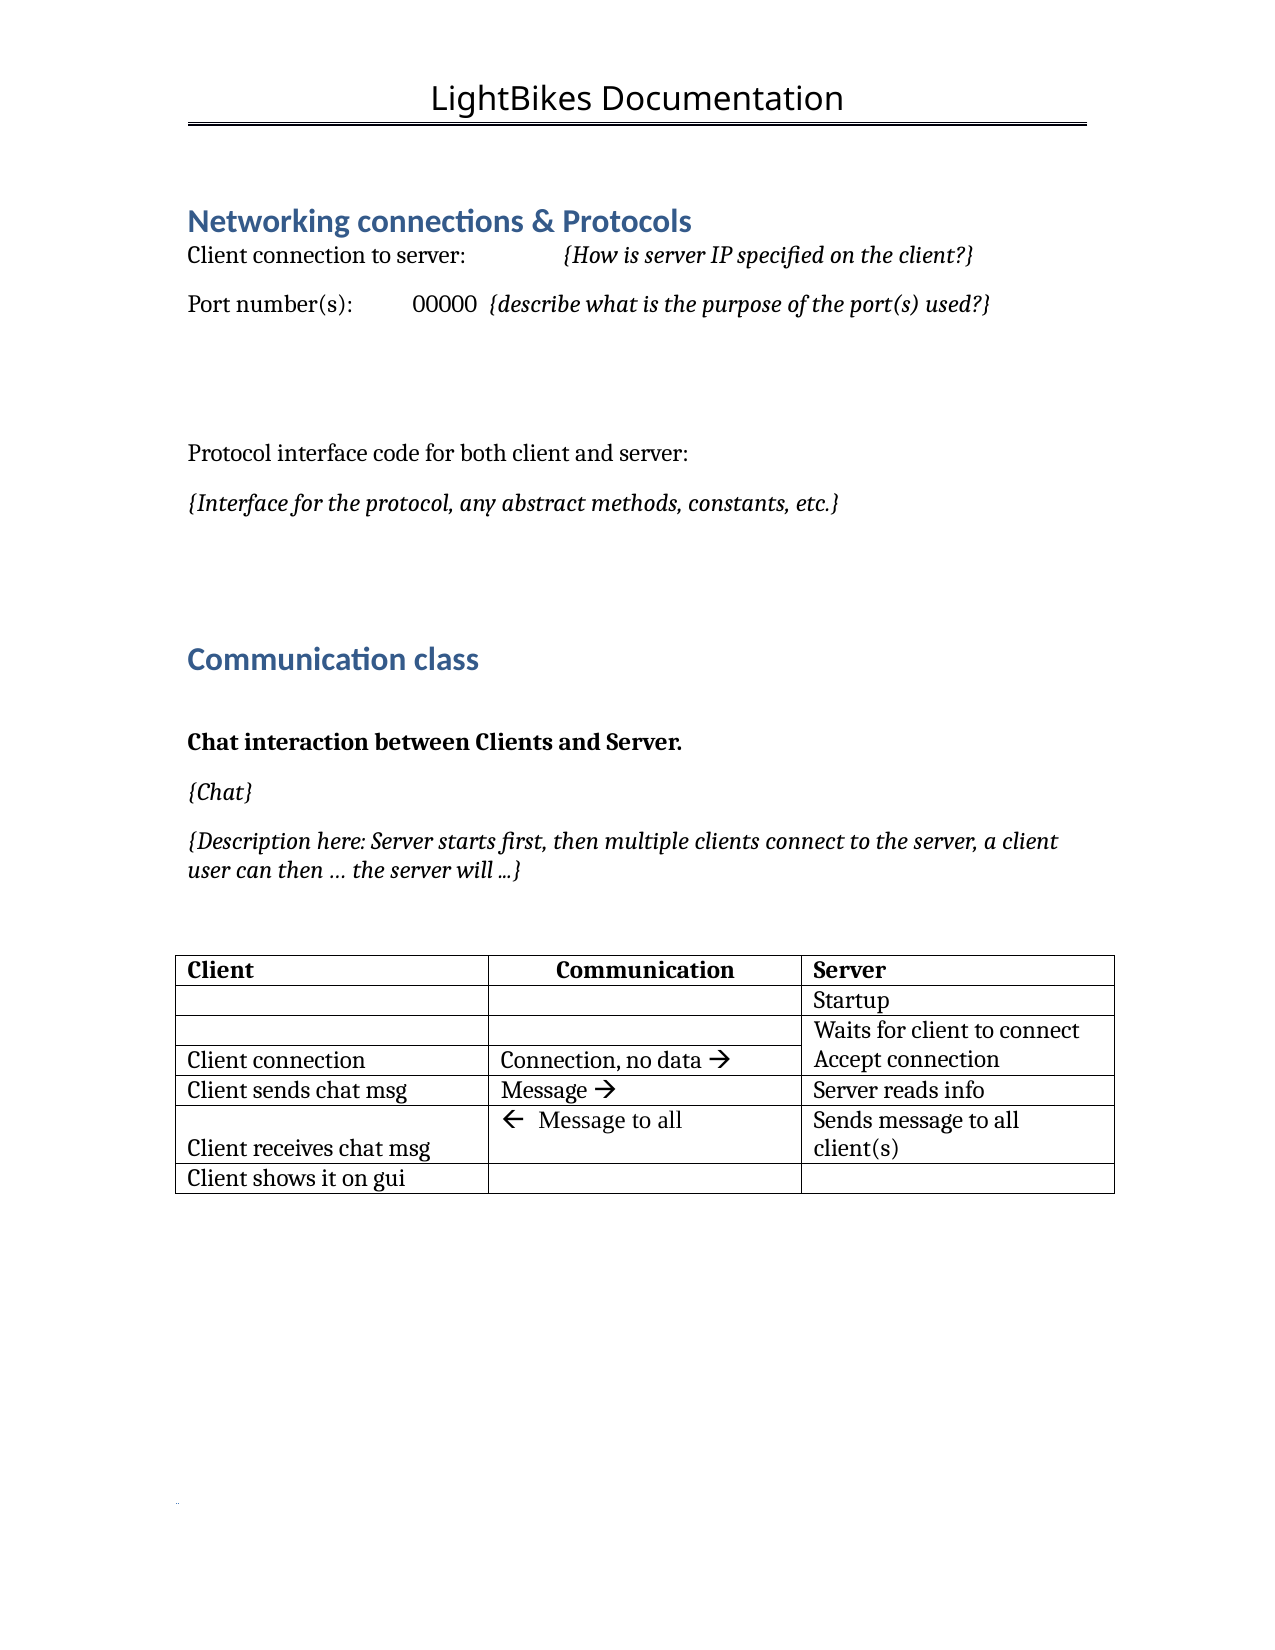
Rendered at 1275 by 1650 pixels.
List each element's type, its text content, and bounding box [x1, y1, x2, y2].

table_cell Startup [802, 986, 1114, 1015]
table_cell [489, 1164, 801, 1193]
subtitle Networking connections & Protocols [187, 200, 1087, 241]
table_cell Waits for client to connect Accept connection [802, 1016, 1114, 1075]
text {Chat} [187, 778, 1087, 806]
table_cell Message to all [489, 1106, 801, 1163]
text {Interface for the protocol, any abstract methods, constants, etc.} [187, 489, 1087, 517]
text Protocol interface code for both client and server: [187, 439, 1087, 468]
table_cell Message  [489, 1076, 801, 1104]
table_cell [176, 986, 488, 1015]
table_cell [802, 1164, 1114, 1193]
text Port number(s): 00000 {describe what is the purpose of the port(s) used?} [187, 290, 1087, 319]
table_cell [489, 1016, 801, 1044]
table_cell Sends message to all client(s) [802, 1106, 1114, 1163]
text {Description here: Server starts first, then multiple clients connect to the server, a client user can then … the server will ...} [187, 827, 1087, 885]
table_cell Server reads info [802, 1076, 1114, 1104]
table_cell Client connection [176, 1046, 488, 1075]
table_cell [489, 986, 801, 1015]
table_cell Client sends chat msg [176, 1076, 488, 1104]
table_header Client [176, 956, 488, 985]
text Chat interaction between Clients and Server. [187, 728, 1087, 757]
table_cell Client receives chat msg [176, 1106, 488, 1163]
table_header Communication [489, 956, 801, 985]
table_header Server [802, 956, 1114, 985]
subtitle Communication class [187, 638, 1087, 678]
table_cell Client shows it on gui [176, 1164, 488, 1193]
table_cell Connection, no data  [489, 1046, 801, 1075]
table_cell [176, 1016, 488, 1044]
text Client connection to server: {How is server IP specified on the client?} [187, 241, 1087, 269]
